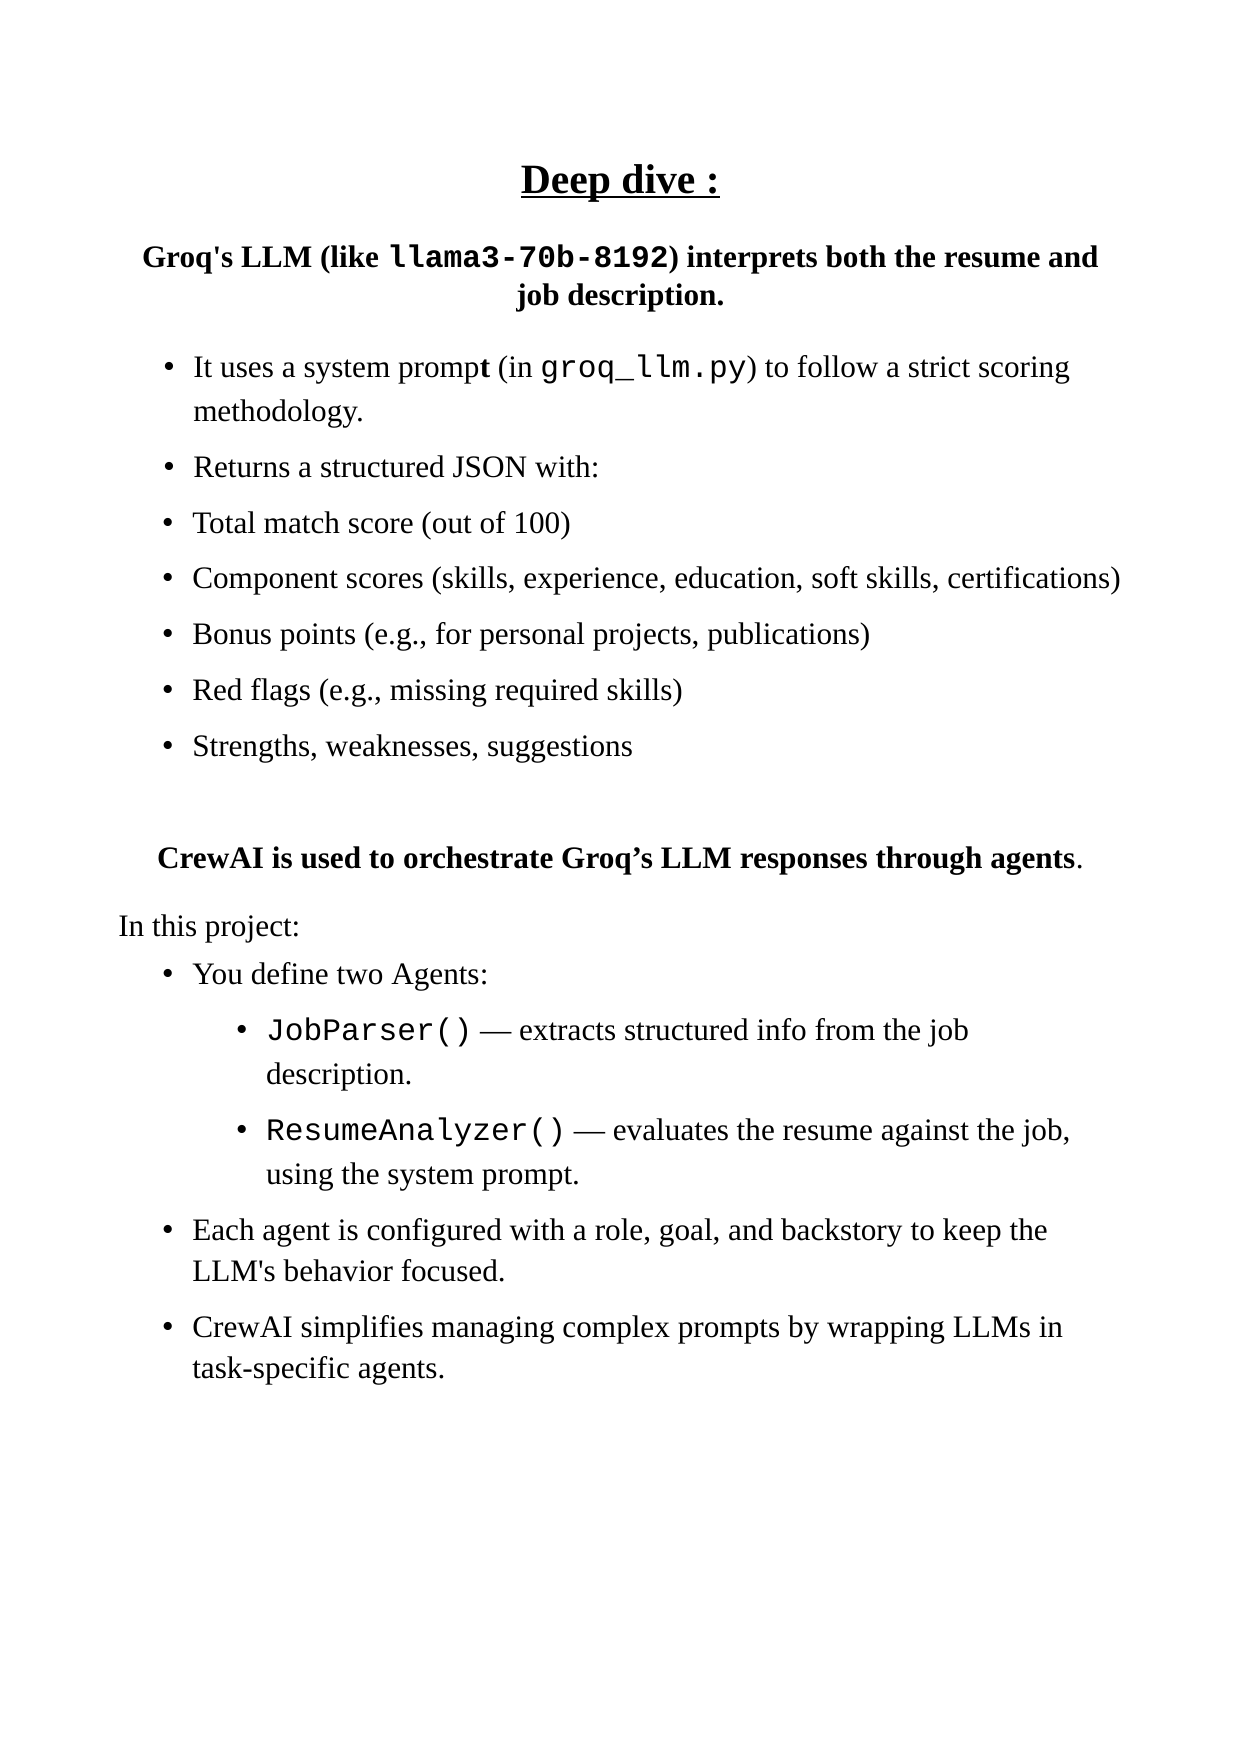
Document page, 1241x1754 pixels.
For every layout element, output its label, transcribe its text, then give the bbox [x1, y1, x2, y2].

list JobParser() — extracts structured info from the job description. [236, 1011, 1122, 1091]
list You define two Agents: [162, 956, 1122, 992]
subtitle In this project: [118, 907, 1122, 943]
list Bonus points (e.g., for personal projects, publications) [162, 616, 1122, 651]
text Deep dive : Groq's LLM (like llama3-70b-8192) interprets both the resume and job description. [118, 154, 1122, 312]
list Strengths, weaknesses, suggestions [162, 727, 1122, 763]
text CrewAI is used to orchestrate Groq’s LLM responses through agents. [118, 839, 1122, 875]
list Each agent is configured with a role, goal, and backstory to keep the LLM's behavior focused. [162, 1211, 1122, 1288]
list Red flags (e.g., missing required skills) [162, 671, 1122, 707]
list ResumeAnalyzer() — evaluates the resume against the job, using the system prompt. [236, 1111, 1122, 1191]
list Returns a structured JSON with: [164, 448, 1122, 484]
list Total match score (out of 100) [162, 504, 1122, 540]
list Component scores (skills, experience, education, soft skills, certifications) [162, 560, 1122, 596]
list It uses a system prompt (in groq_llm.py) to follow a strict scoring methodology. [164, 348, 1122, 428]
list CrewAI simplifies managing complex prompts by wrapping LLMs in task-specific agents. [162, 1308, 1122, 1385]
